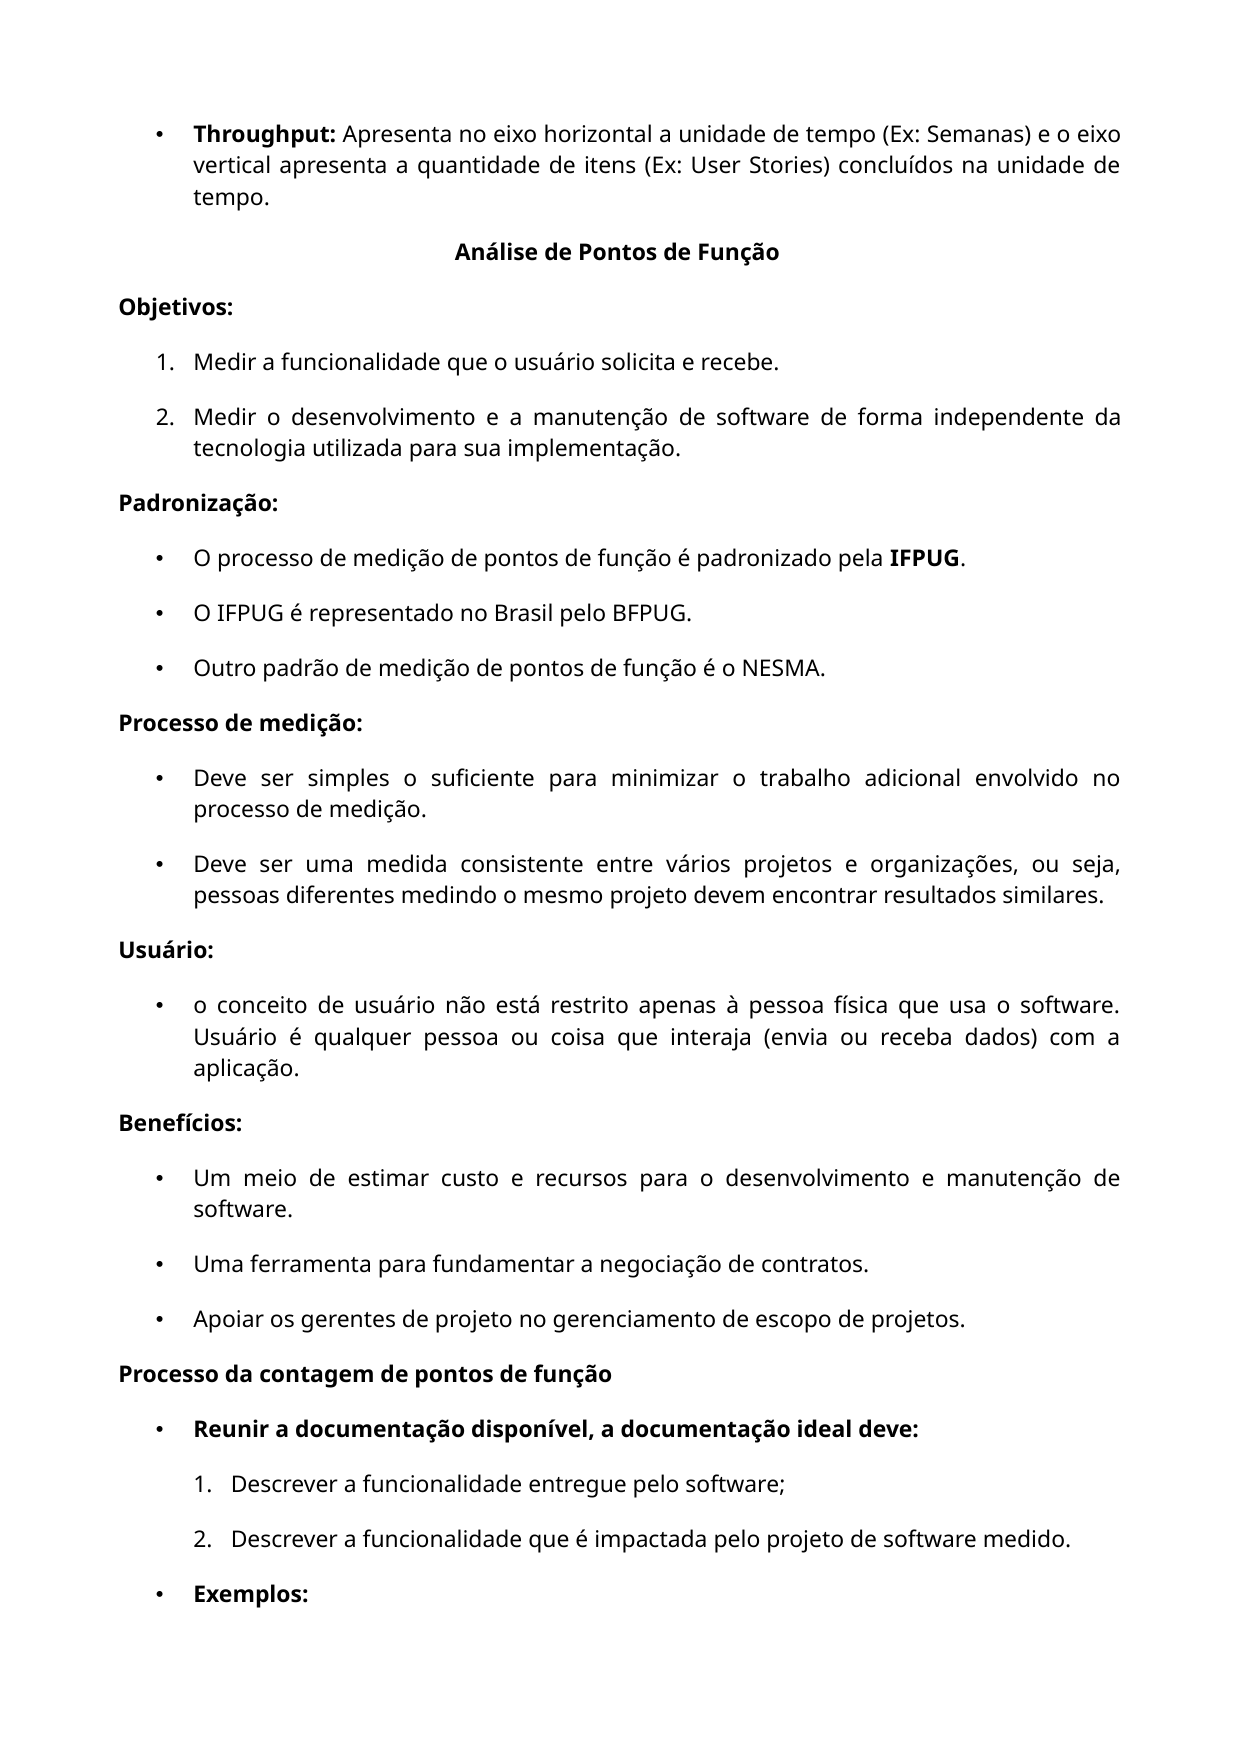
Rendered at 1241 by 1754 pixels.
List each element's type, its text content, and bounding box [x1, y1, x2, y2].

list Medir a funcionalidade que o usuário solicita e recebe. [156, 346, 1122, 377]
list Um meio de estimar custo e recursos para o desenvolvimento e manutenção de software. [156, 1162, 1122, 1224]
text Processo da contagem de pontos de função [118, 1358, 1122, 1389]
list Apoiar os gerentes de projeto no gerenciamento de escopo de projetos. [156, 1303, 1122, 1334]
list Outro padrão de medição de pontos de função é o NESMA. [156, 652, 1122, 683]
list Reunir a documentação disponível, a documentação ideal deve: [156, 1413, 1122, 1444]
text Processo de medição: [118, 707, 1122, 738]
list Deve ser simples o suficiente para minimizar o trabalho adicional envolvido no processo de medição. [156, 762, 1122, 824]
list Descrever a funcionalidade entregue pelo software; [193, 1468, 1122, 1499]
list O IFPUG é representado no Brasil pelo BFPUG. [156, 597, 1122, 628]
list Descrever a funcionalidade que é impactada pelo projeto de software medido. [193, 1523, 1122, 1554]
list Throughput: Apresenta no eixo horizontal a unidade de tempo (Ex: Semanas) e o eixo vertical apresenta a quantidade de itens (Ex: User Stories) concluídos na unidade de tempo. [156, 118, 1122, 212]
list Medir o desenvolvimento e a manutenção de software de forma independente da tecnologia utilizada para sua implementação. [156, 401, 1122, 463]
list o conceito de usuário não está restrito apenas à pessoa física que usa o software. Usuário é qualquer pessoa ou coisa que interaja (envia ou receba dados) com a aplicação. [156, 989, 1122, 1083]
list O processo de medição de pontos de função é padronizado pela IFPUG. [156, 542, 1122, 573]
text Objetivos: [118, 291, 1122, 322]
text Análise de Pontos de Função [118, 236, 1122, 267]
text Padronização: [118, 487, 1122, 518]
list Exemplos: [156, 1578, 1122, 1609]
list Deve ser uma medida consistente entre vários projetos e organizações, ou seja, pessoas diferentes medindo o mesmo projeto devem encontrar resultados similares. [156, 848, 1122, 911]
text Usuário: [118, 934, 1122, 966]
list Uma ferramenta para fundamentar a negociação de contratos. [156, 1248, 1122, 1279]
text Benefícios: [118, 1107, 1122, 1138]
